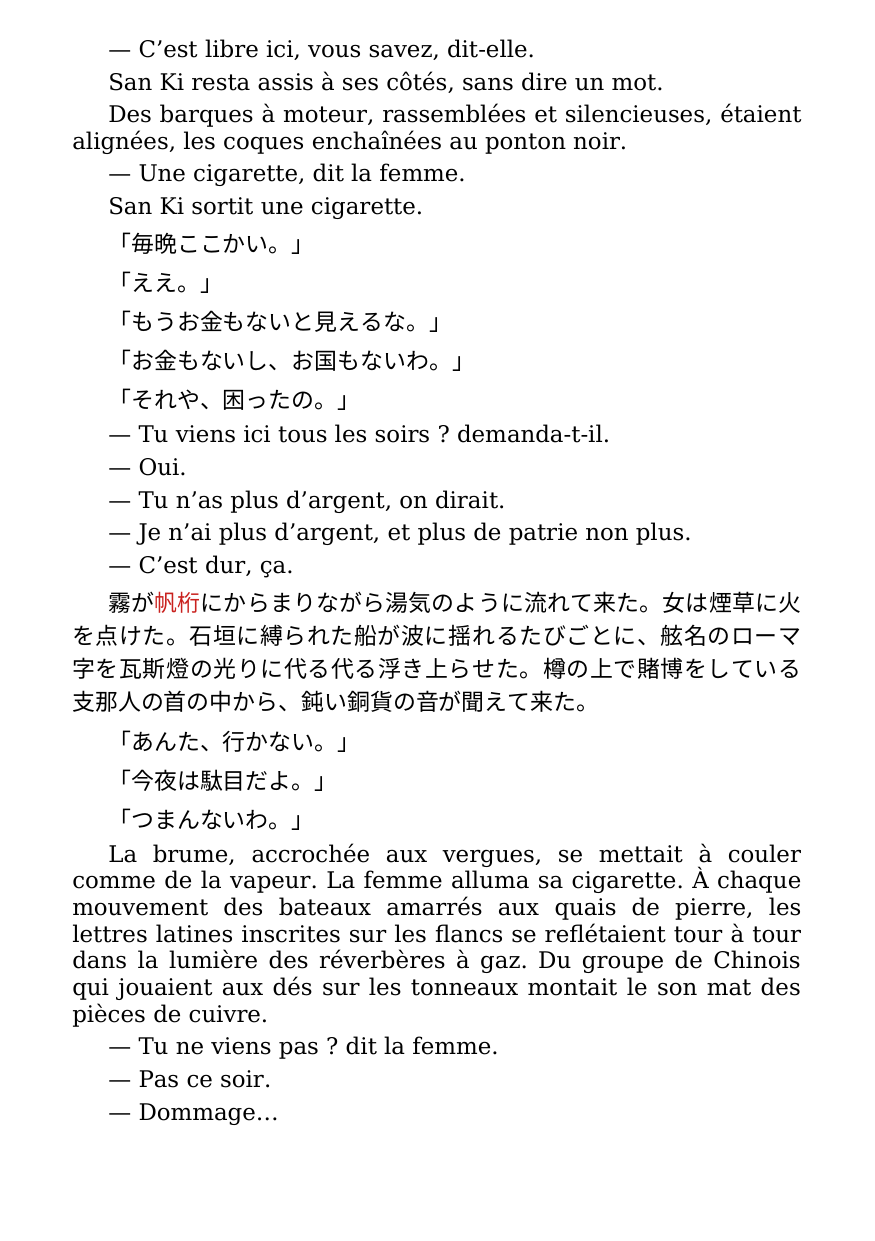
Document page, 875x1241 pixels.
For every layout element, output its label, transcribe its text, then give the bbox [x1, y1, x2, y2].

text — Je n’ai plus d’argent, et plus de patrie non plus. [72, 519, 802, 546]
text 「あんた、行かない。」 [72, 723, 802, 757]
text 「ええ。」 [72, 265, 802, 298]
text La brume, accrochée aux vergues, se mettait à couler comme de la vapeur. La femme alluma sa cigarette. À chaque mouvement des bateaux amarrés aux quais de pierre, les lettres latines inscrites sur les flancs se reflétaient tour à tour dans la lumière des réverbères à gaz. Du groupe de Chinois qui jouaient aux dés sur les tonneaux montait le son mat des pièces de cuivre. [72, 841, 802, 1028]
text — C’est libre ici, vous savez, dit-elle. [72, 36, 802, 63]
text 「今夜は駄目だよ。」 [72, 763, 802, 796]
text — C’est dur, ça. [72, 552, 802, 579]
text 霧が帆桁にからまりながら湯気のように流れて来た。女は煙草に火を点けた。石垣に縛られた船が波に揺れるたびごとに、舷名のローマ字を瓦斯燈の光りに代る代る浮き上らせた。樽の上で賭博をしている支那人の首の中から、鈍い銅貨の音が聞えて来た。 [72, 584, 802, 717]
text — Tu viens ici tous les soirs ? demanda-t-il. [72, 422, 802, 448]
text 「もうお金もないと見えるな。」 [72, 304, 802, 337]
text — Dommage… [72, 1099, 802, 1125]
text San Ki sortit une cigarette. [72, 193, 802, 220]
text 「お金もないし、お国もないわ。」 [72, 343, 802, 376]
text — Pas ce soir. [72, 1066, 802, 1093]
text San Ki resta assis à ses côtés, sans dire un mot. [72, 69, 802, 95]
text — Oui. [72, 454, 802, 481]
text 「毎晩ここかい。」 [72, 226, 802, 259]
text — Tu n’as plus d’argent, on dirait. [72, 487, 802, 513]
text — Une cigarette, dit la femme. [72, 161, 802, 187]
text 「それや、困ったの。」 [72, 382, 802, 416]
text Des barques à moteur, rassemblées et silencieuses, étaient alignées, les coques enchaînées au ponton noir. [72, 101, 802, 154]
text — Tu ne viens pas ? dit la femme. [72, 1033, 802, 1060]
text 「つまんないわ。」 [72, 802, 802, 835]
